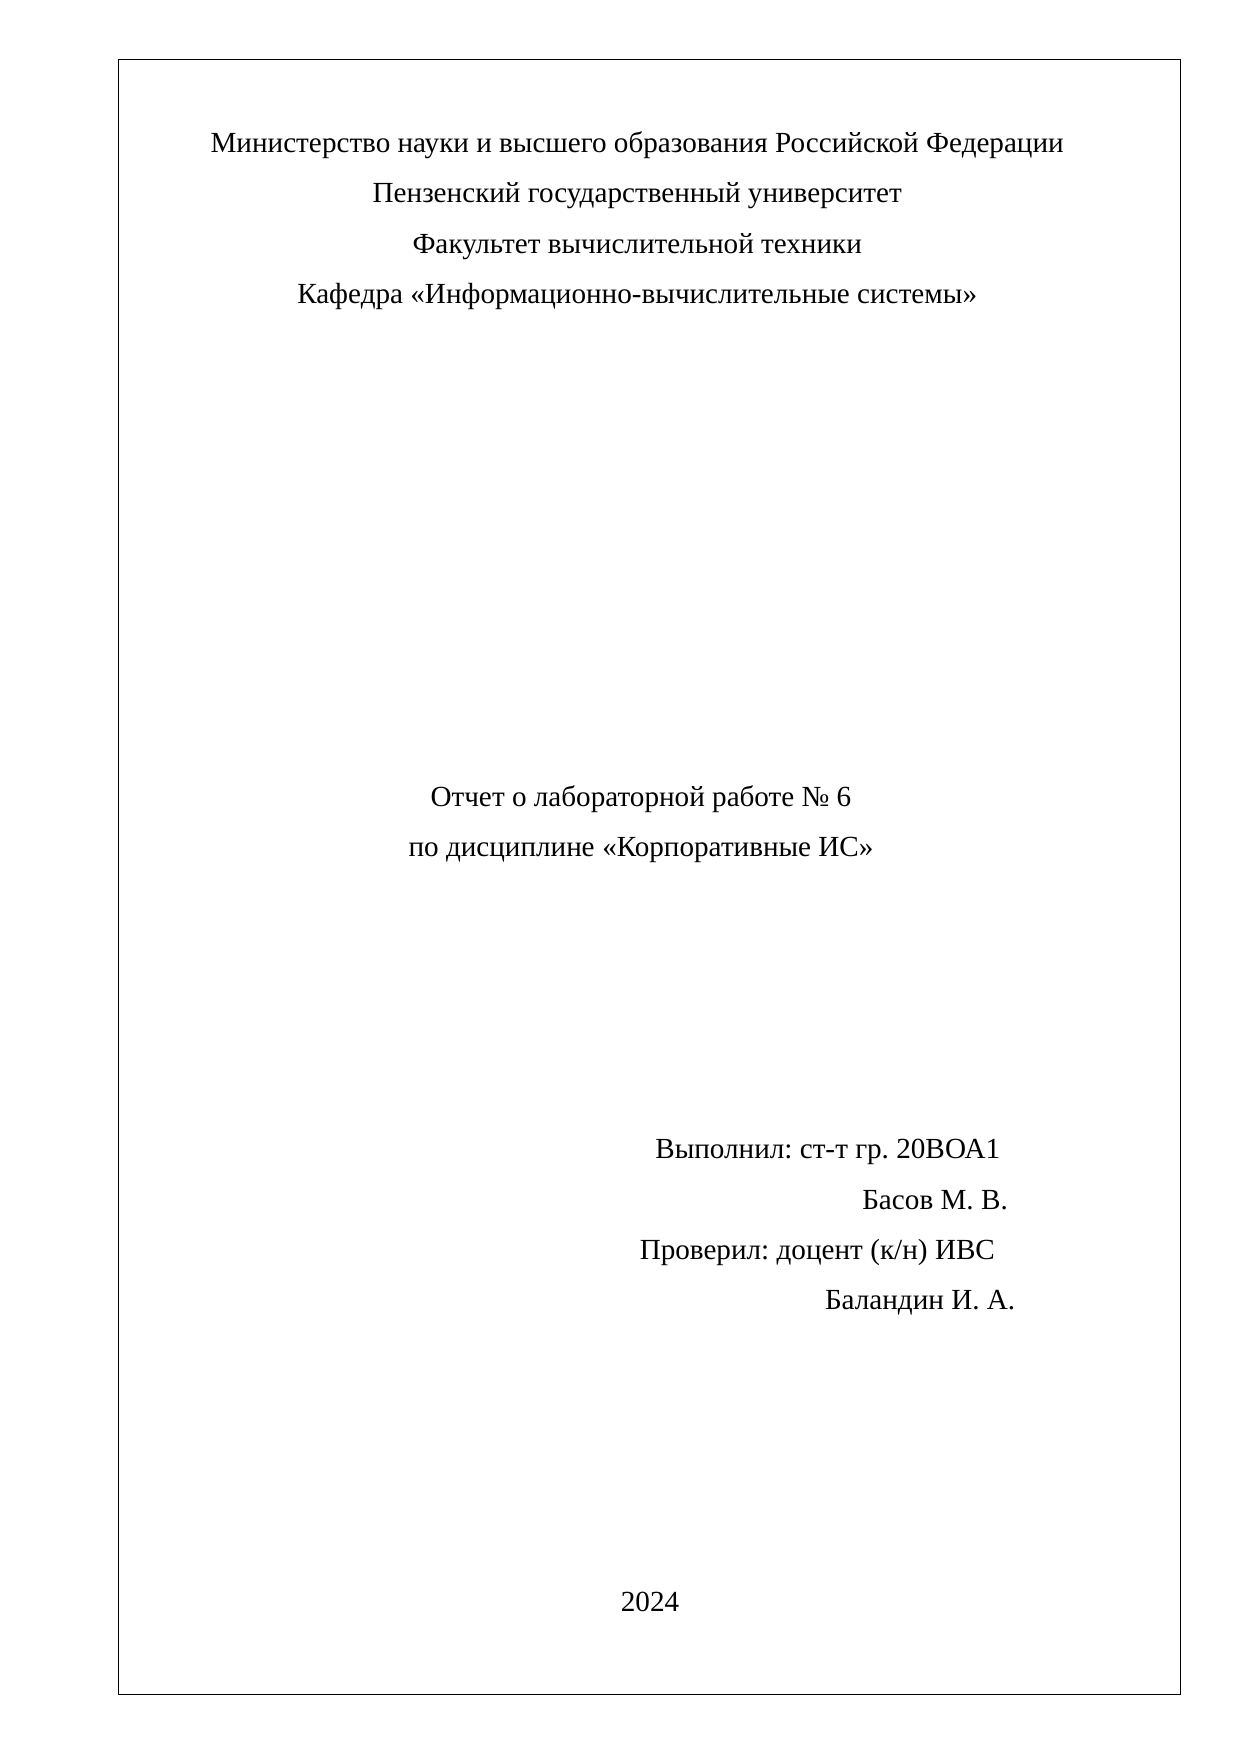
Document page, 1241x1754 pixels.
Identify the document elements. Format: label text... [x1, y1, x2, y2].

text Проверил: доцент (к/н) ИВС [119, 1232, 1165, 1266]
text Пензенский государственный университет [119, 176, 1165, 209]
text Кафедра «Информационно-вычислительные системы» [119, 276, 1165, 310]
text Басов М. В. [119, 1182, 1165, 1215]
text Отчет о лабораторной работе № 6 [119, 779, 1165, 813]
text Выполнил: ст-т гр. 20ВОА1 [119, 1131, 1165, 1165]
text Баландин И. А. [119, 1282, 1165, 1316]
text 2024 [134, 1584, 1165, 1618]
text Министерство науки и высшего образования Российской Федерации [119, 125, 1165, 159]
text по дисциплине «Корпоративные ИС» [119, 829, 1165, 863]
text Факультет вычислительной техники [119, 226, 1165, 259]
